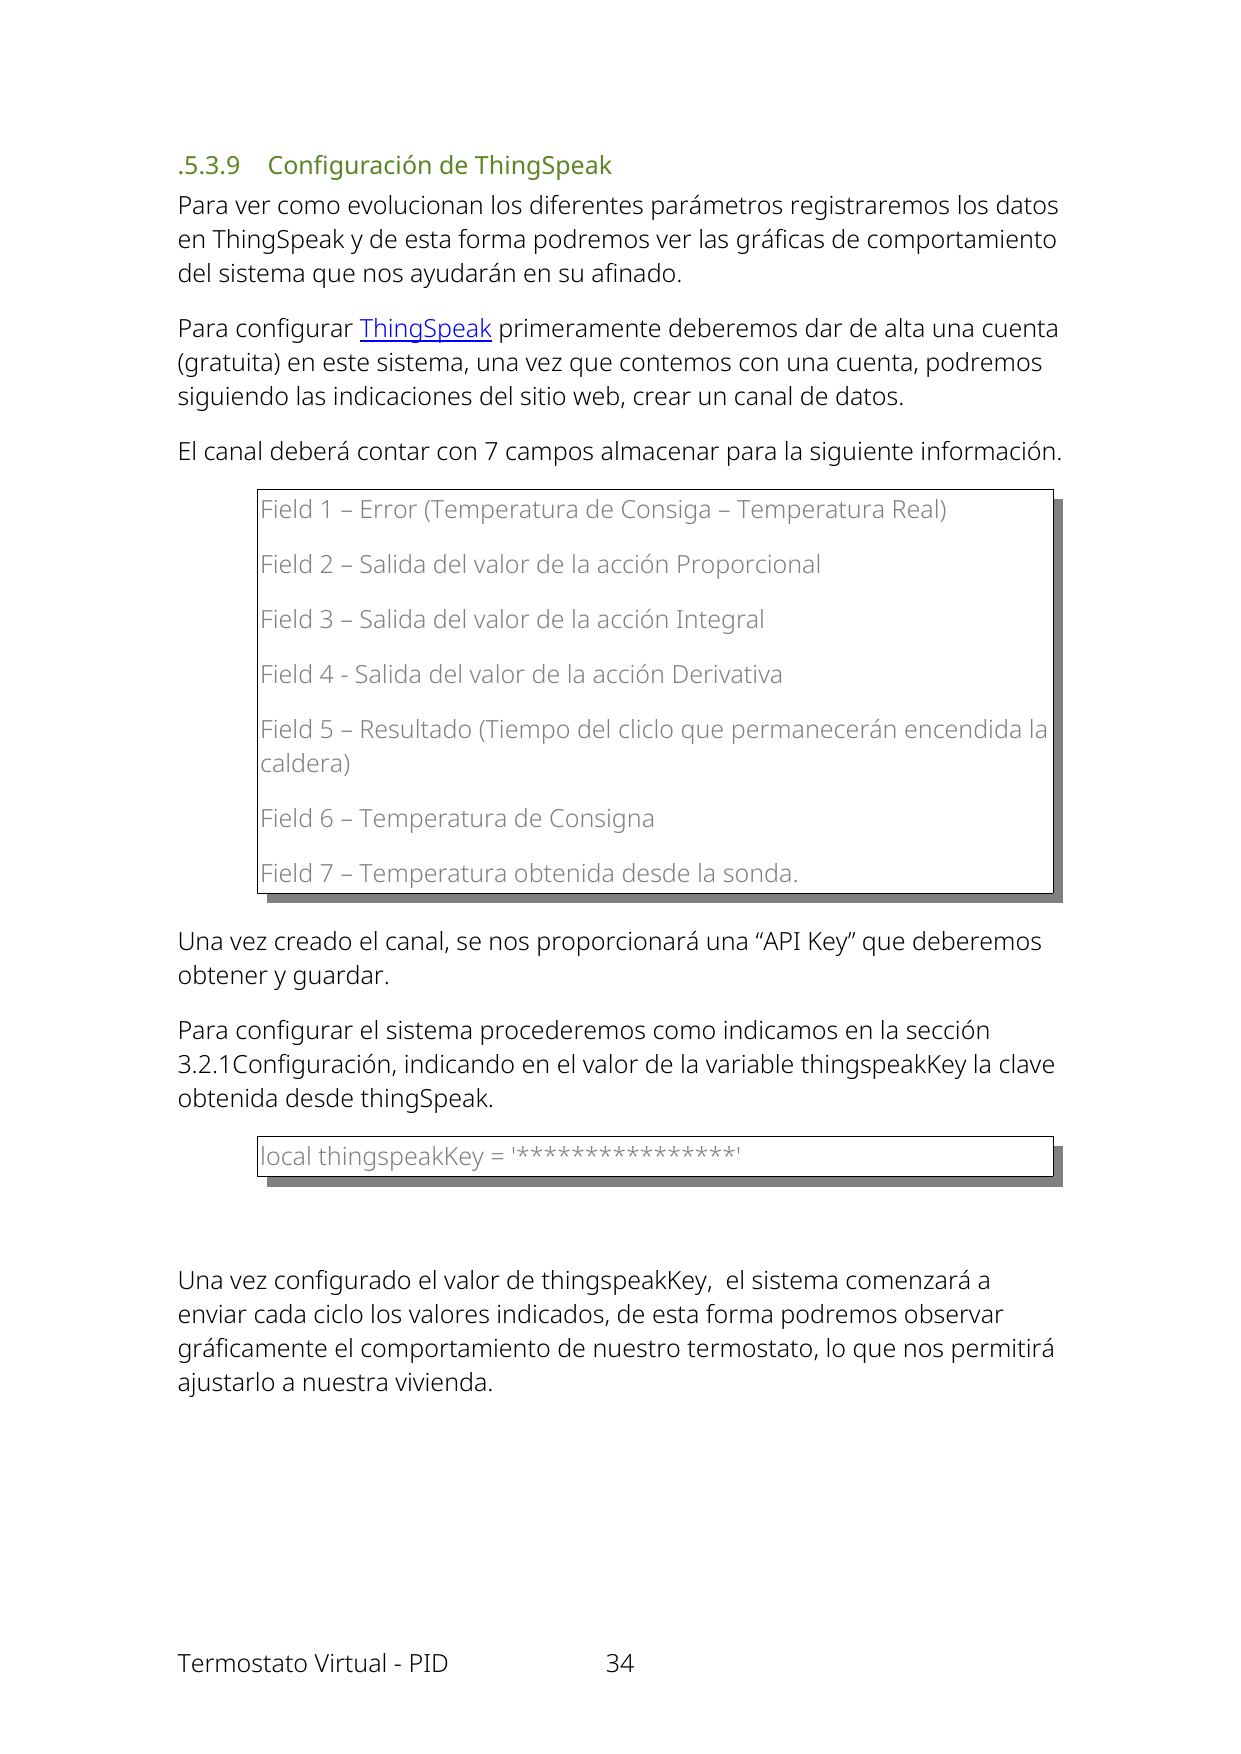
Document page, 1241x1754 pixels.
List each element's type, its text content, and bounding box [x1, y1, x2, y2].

text local thingspeakKey = '****************' [258, 1137, 1052, 1176]
text Una vez creado el canal, se nos proporcionará una “API Key” que deberemos obtener y guardar. [177, 924, 1063, 992]
text Field 5 – Resultado (Tiempo del cliclo que permanecerán encendida la caldera) [258, 708, 1052, 779]
text Field 7 – Temperatura obtenida desde la sonda. [258, 852, 1052, 892]
text Field 2 – Salida del valor de la acción Proporcional [258, 544, 1052, 581]
text Field 6 – Temperatura de Consigna [258, 797, 1052, 834]
text Para ver como evolucionan los diferentes parámetros registraremos los datos en ThingSpeak y de esta forma podremos ver las gráficas de comportamiento del sistema que nos ayudarán en su afinado. [177, 188, 1063, 290]
text Field 3 – Salida del valor de la acción Integral [258, 599, 1052, 636]
text Para configurar el sistema procederemos como indicamos en la sección 3.2.1Configuración, indicando en el valor de la variable thingspeakKey la clave obtenida desde thingSpeak. [177, 1013, 1063, 1115]
text Una vez configurado el valor de thingspeakKey, el sistema comenzará a enviar cada ciclo los valores indicados, de esta forma podremos observar gráficamente el comportamiento de nuestro termostato, lo que nos permitirá ajustarlo a nuestra vivienda. [177, 1262, 1063, 1398]
text Para configurar ThingSpeak primeramente deberemos dar de alta una cuenta (gratuita) en este sistema, una vez que contemos con una cuenta, podremos siguiendo las indicaciones del sitio web, crear un canal de datos. [177, 311, 1063, 413]
subtitle Configuración de ThingSpeak [177, 148, 1063, 182]
text El canal deberá contar con 7 campos almacenar para la siguiente información. [177, 434, 1063, 468]
text Field 4 - Salida del valor de la acción Derivativa [258, 653, 1052, 691]
text Field 1 – Error (Temperatura de Consiga – Temperatura Real) [258, 490, 1052, 526]
